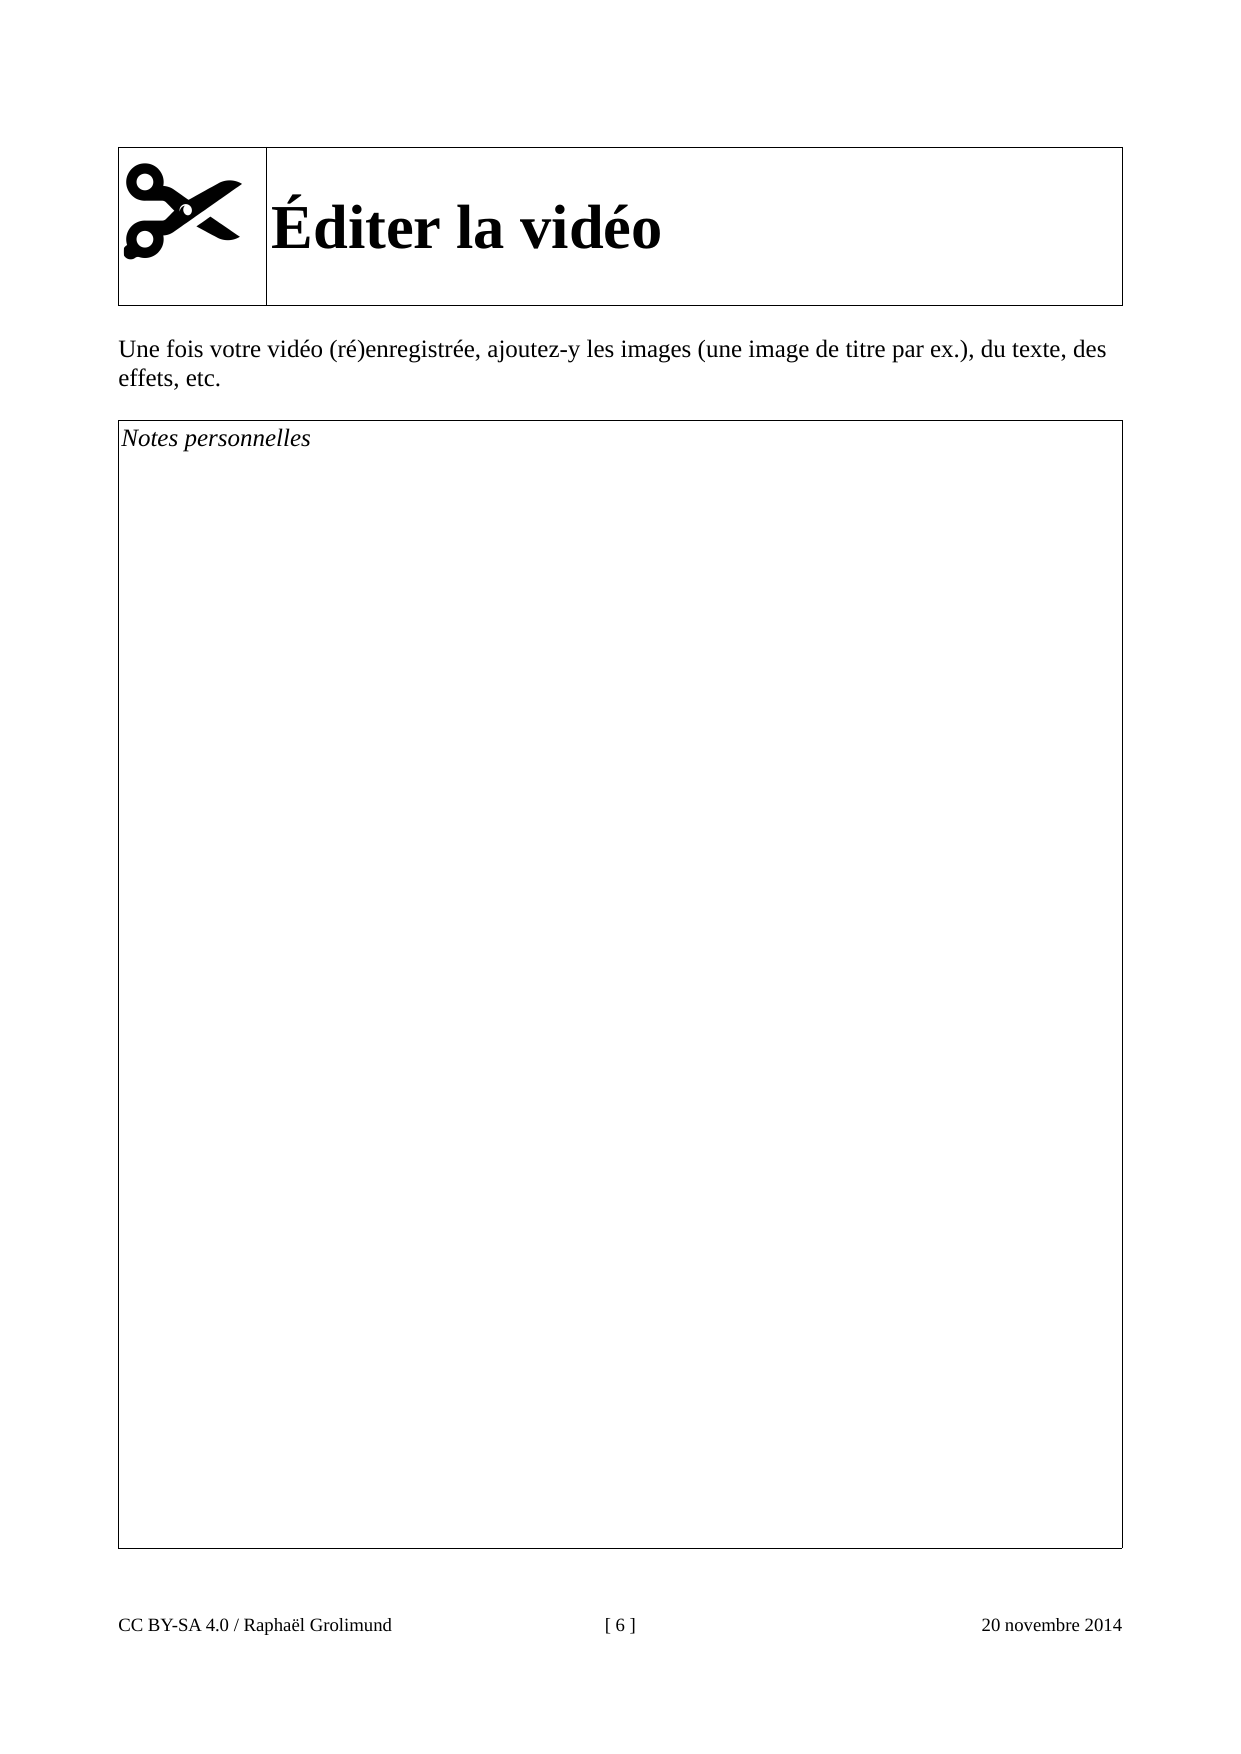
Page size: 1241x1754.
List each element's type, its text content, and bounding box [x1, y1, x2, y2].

picture [123, 152, 242, 271]
table_header Éditer la vidéo [267, 148, 1122, 305]
table_header [119, 148, 266, 305]
text Notes personnelles [119, 421, 1122, 452]
text Une fois votre vidéo (ré)enregistrée, ajoutez-y les images (une image de titre par ex.), du texte, des effets, etc. [118, 334, 1122, 392]
